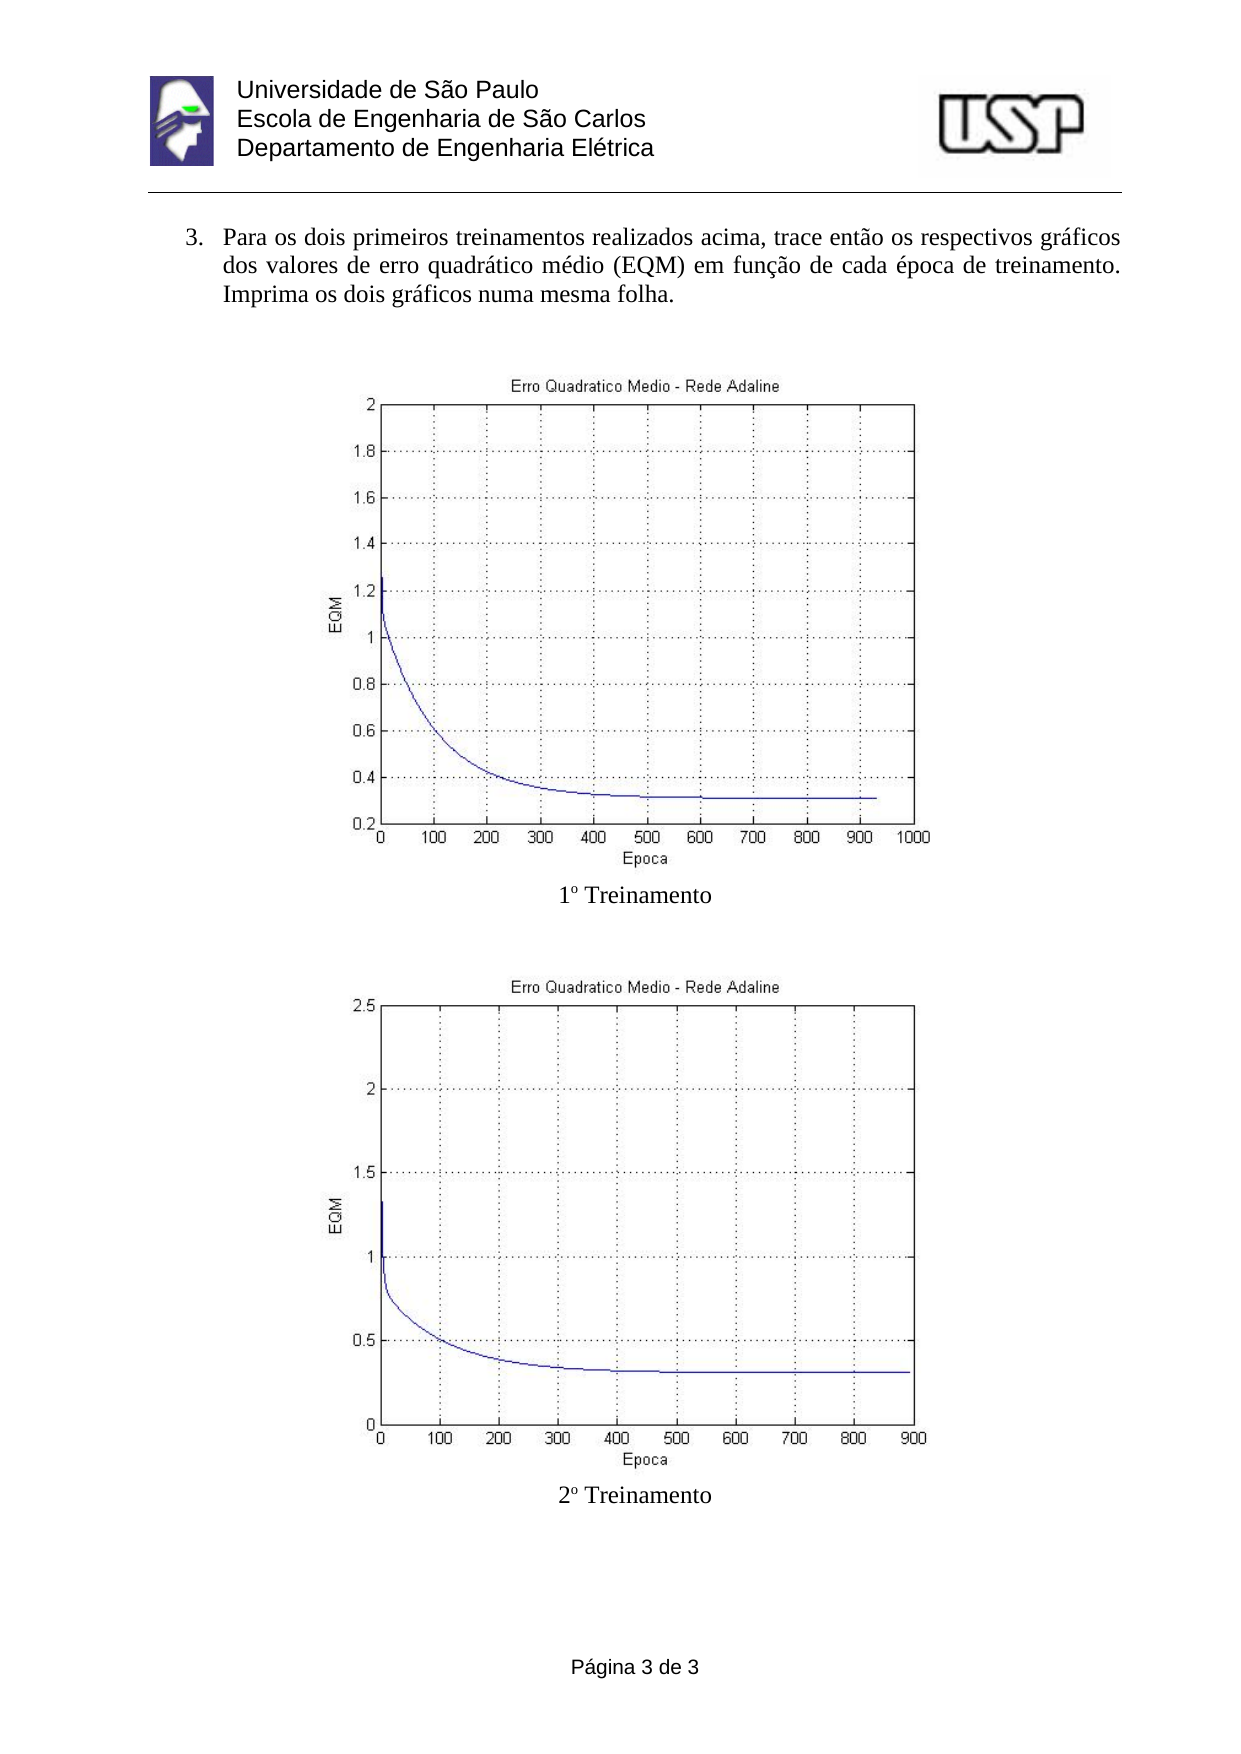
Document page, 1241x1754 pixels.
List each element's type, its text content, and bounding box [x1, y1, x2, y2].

picture [149, 76, 214, 166]
list Para os dois primeiros treinamentos realizados acima, trace então os respectivos gráficos dos valores de erro quadrático médio (EQM) em função de cada época de treinamento. Imprima os dois gráficos numa mesma folha. [185, 222, 1122, 308]
picture [918, 75, 1112, 179]
text 2o Treinamento [148, 966, 1122, 1509]
picture [291, 966, 978, 1481]
picture [291, 365, 978, 880]
text 1o Treinamento [148, 880, 1122, 909]
